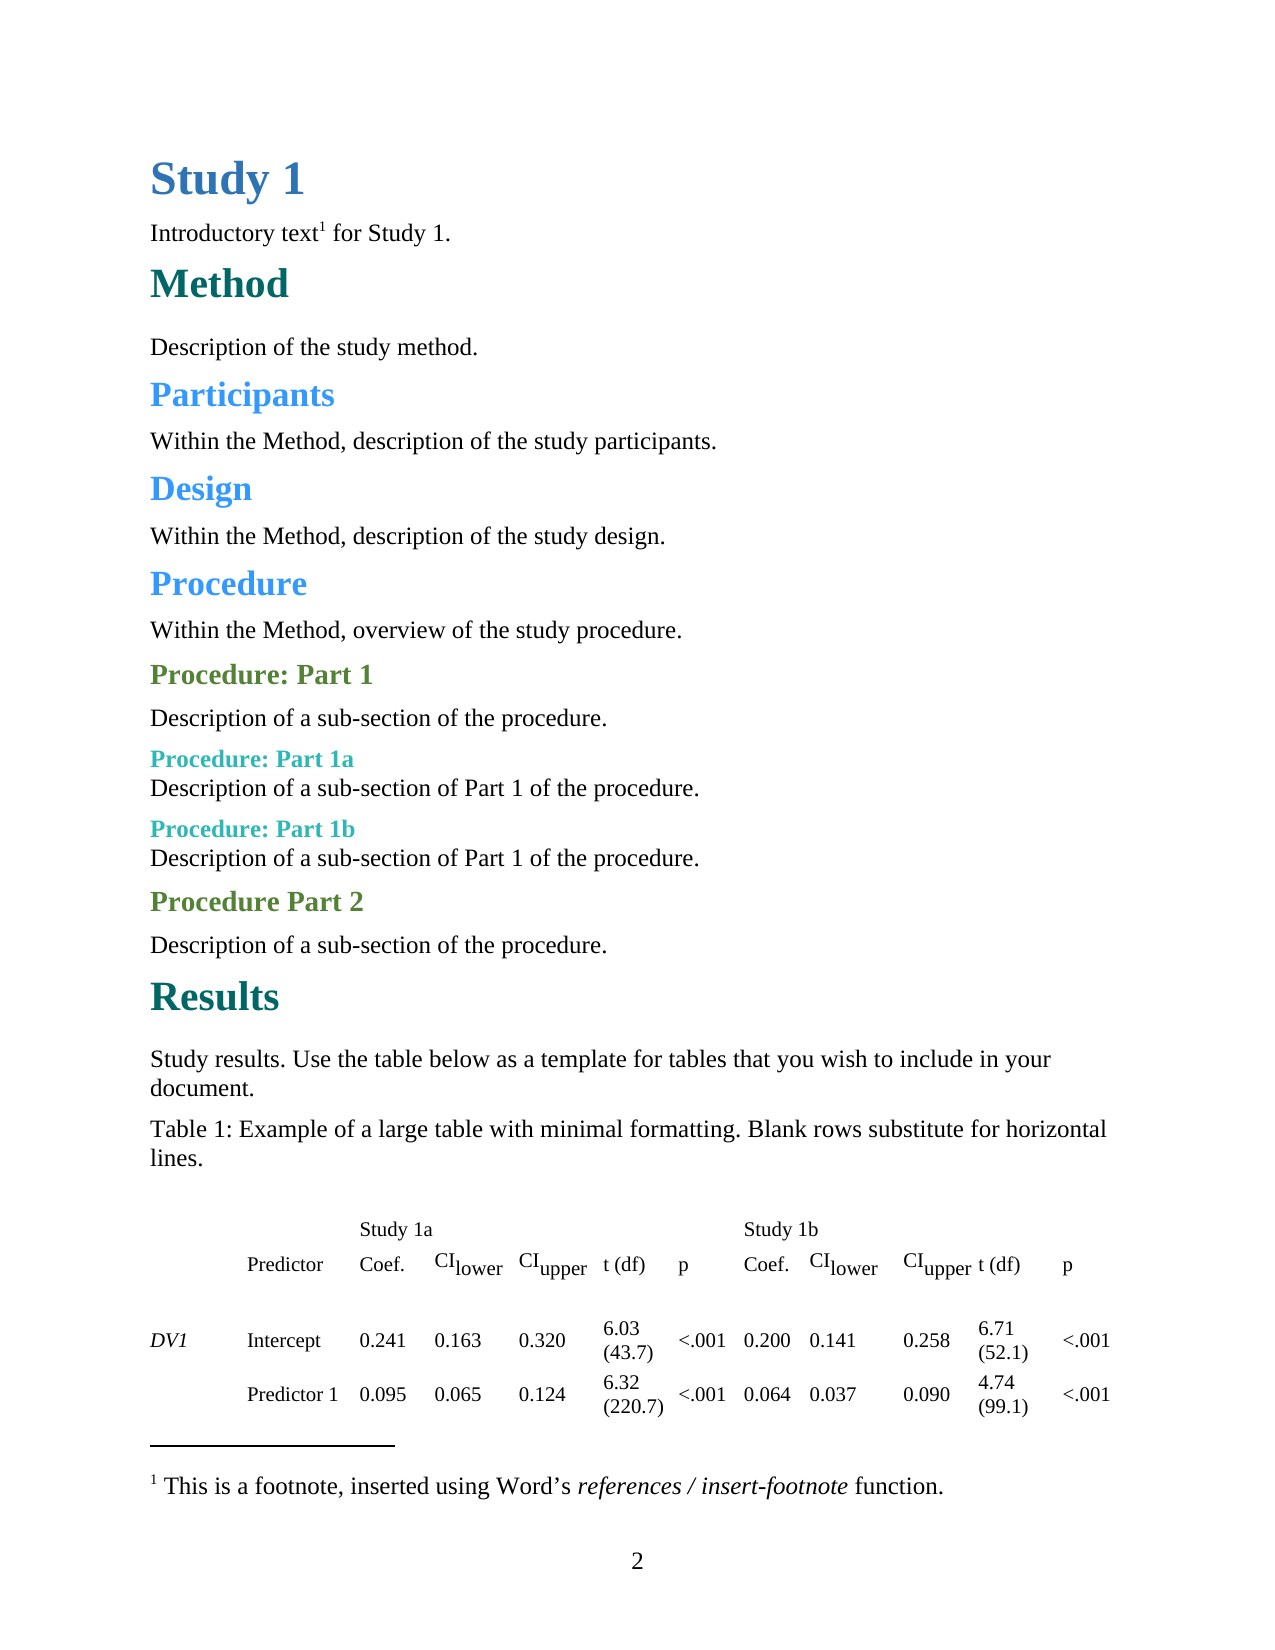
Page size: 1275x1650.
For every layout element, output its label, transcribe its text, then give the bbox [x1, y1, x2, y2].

text Within the Method, overview of the study procedure. [150, 616, 1125, 644]
table_cell CIlower [806, 1245, 900, 1283]
table_header [675, 1184, 741, 1214]
table_cell [356, 1283, 431, 1313]
text Within the Method, description of the study design. [150, 521, 1125, 550]
subtitle Procedure [150, 562, 1125, 603]
subtitle Results [150, 971, 1125, 1019]
table_cell 0.241 [356, 1313, 431, 1367]
table_cell 0.124 [516, 1367, 600, 1421]
table_cell <.001 [675, 1367, 741, 1421]
table_cell [600, 1283, 675, 1313]
table_cell 6.71 (52.1) [975, 1313, 1059, 1367]
table_cell 0.141 [806, 1313, 900, 1367]
table_cell <.001 [675, 1313, 741, 1367]
text Description of a sub-section of the procedure. [150, 930, 1125, 959]
table_cell 6.03 (43.7) [600, 1313, 675, 1367]
table_cell 0.095 [356, 1367, 431, 1421]
table_cell 6.32 (220.7) [600, 1367, 675, 1421]
text Description of a sub-section of the procedure. [150, 703, 1125, 732]
text Description of the study method. [150, 332, 1125, 361]
table_cell 0.200 [741, 1313, 806, 1367]
table_cell t (df) [975, 1245, 1059, 1283]
table_header [900, 1184, 975, 1214]
table_header [431, 1184, 516, 1214]
table_cell [806, 1283, 900, 1313]
table_header [806, 1184, 900, 1214]
table_cell [675, 1283, 741, 1313]
table_cell [147, 1245, 244, 1283]
table_header [244, 1184, 356, 1214]
table_cell p [1059, 1245, 1125, 1283]
table_cell CIupper [516, 1245, 600, 1283]
table_cell Coef. [741, 1245, 806, 1283]
table_cell Predictor [244, 1245, 356, 1283]
table_cell [741, 1283, 806, 1313]
table_cell Intercept [244, 1313, 356, 1367]
subtitle Method [150, 259, 1125, 307]
text This is a footnote, inserted using Word’s references / insert-footnote function. [150, 1471, 1125, 1500]
table_cell 0.258 [900, 1313, 975, 1367]
table_cell <.001 [1059, 1313, 1125, 1367]
table_cell 0.163 [431, 1313, 516, 1367]
table_header [975, 1184, 1059, 1214]
table_cell Study 1a [356, 1214, 741, 1244]
table_cell [147, 1214, 244, 1244]
table_cell 0.064 [741, 1367, 806, 1421]
table_header [147, 1184, 244, 1214]
table_header [600, 1184, 675, 1214]
subtitle Design [150, 468, 1125, 508]
text Description of a sub-section of Part 1 of the procedure. [150, 843, 1125, 872]
text Within the Method, description of the study participants. [150, 426, 1125, 455]
table_header [356, 1184, 431, 1214]
table_cell Coef. [356, 1245, 431, 1283]
text Study results. Use the table below as a template for tables that you wish to include in your document. [150, 1044, 1125, 1102]
text Table 1: Example of a large table with minimal formatting. Blank rows substitute for horizontal lines. [150, 1114, 1125, 1172]
table_cell CIlower [431, 1245, 516, 1283]
table_cell [975, 1283, 1059, 1313]
table_cell [147, 1283, 244, 1313]
subtitle Procedure: Part 1 [150, 657, 1125, 690]
text Description of a sub-section of Part 1 of the procedure. [150, 773, 1125, 802]
table_cell 0.090 [900, 1367, 975, 1421]
table_cell [244, 1214, 356, 1244]
table_cell Study 1b [741, 1214, 1125, 1244]
table_cell [431, 1283, 516, 1313]
subtitle Study 1 [150, 150, 1125, 205]
table_cell 0.065 [431, 1367, 516, 1421]
subtitle Participants [150, 373, 1125, 414]
table_cell [900, 1283, 975, 1313]
table_cell [1059, 1283, 1125, 1313]
subtitle Procedure: Part 1b [150, 814, 1125, 843]
table_cell Predictor 1 [244, 1367, 356, 1421]
table_cell t (df) [600, 1245, 675, 1283]
table_cell [516, 1283, 600, 1313]
table_cell 0.037 [806, 1367, 900, 1421]
subtitle Procedure Part 2 [150, 884, 1125, 918]
table_cell [244, 1283, 356, 1313]
table_cell 0.320 [516, 1313, 600, 1367]
subtitle Procedure: Part 1a [150, 744, 1125, 773]
table_header [741, 1184, 806, 1214]
table_cell CIupper [900, 1245, 975, 1283]
table_cell DV1 [147, 1313, 244, 1367]
table_cell 4.74 (99.1) [975, 1367, 1059, 1421]
table_header [516, 1184, 600, 1214]
table_cell <.001 [1059, 1367, 1125, 1421]
table_cell p [675, 1245, 741, 1283]
table_cell [147, 1367, 244, 1421]
text Introductory text for Study 1. [150, 218, 1125, 246]
table_header [1059, 1184, 1125, 1214]
